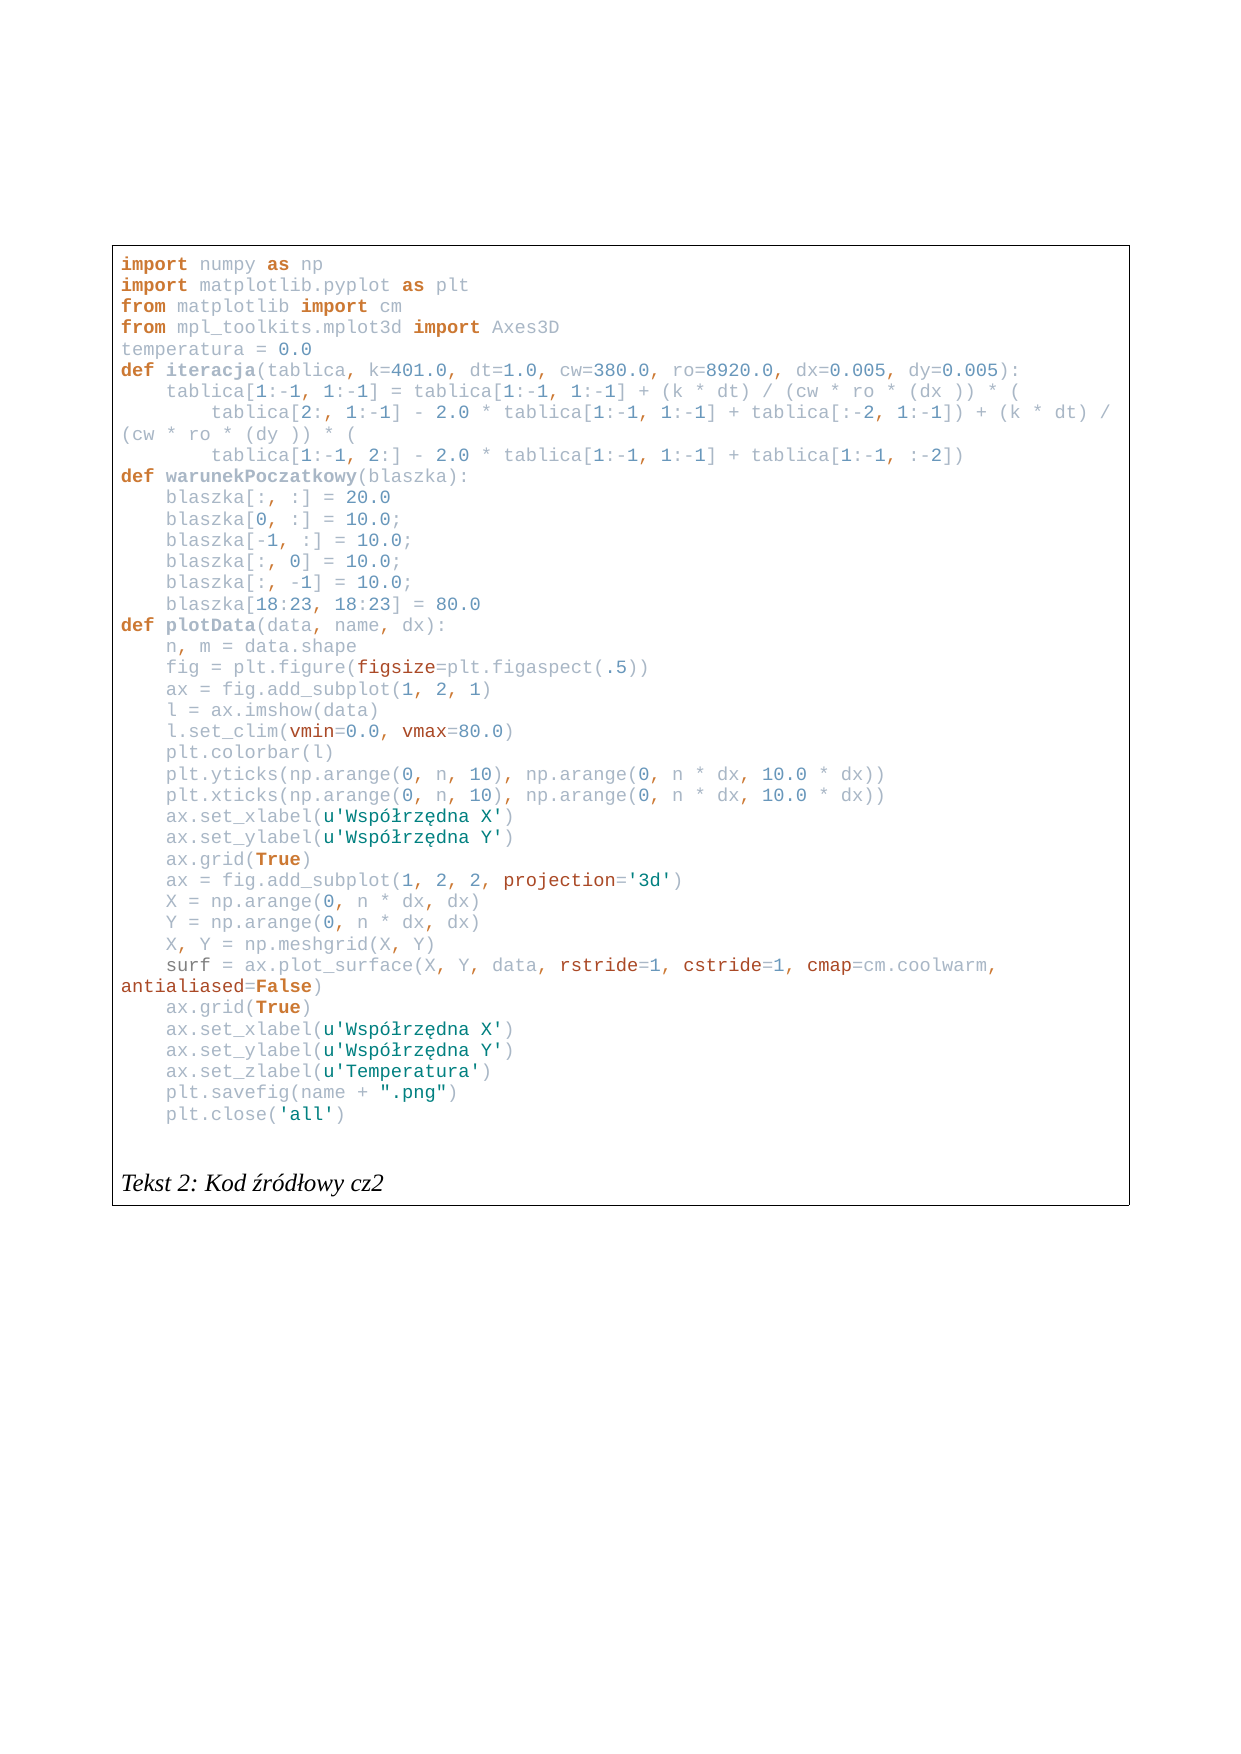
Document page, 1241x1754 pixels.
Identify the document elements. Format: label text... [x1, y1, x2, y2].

text fig = plt.figure(figsize=plt.figaspect(.5)) [121, 658, 1120, 679]
text blaszka[:, :] = 20.0 [121, 488, 1120, 509]
text ax.grid(True) [121, 849, 1120, 871]
text tablica[1:-1, 1:-1] = tablica[1:-1, 1:-1] + (k * dt) / (cw * ro * (dx )) * ( [121, 382, 1120, 403]
text blaszka[:, -1] = 10.0; [121, 573, 1120, 594]
text import matplotlib.pyplot as plt [121, 276, 1120, 297]
text import numpy as np [121, 254, 1120, 276]
text blaszka[-1, :] = 10.0; [121, 531, 1120, 552]
text ax = fig.add_subplot(1, 2, 1) [121, 679, 1120, 701]
text plt.yticks(np.arange(0, n, 10), np.arange(0, n * dx, 10.0 * dx)) [121, 764, 1120, 786]
text tablica[2:, 1:-1] - 2.0 * tablica[1:-1, 1:-1] + tablica[:-2, 1:-1]) + (k * dt) / (cw * ro * (dy )) * ( [121, 403, 1120, 446]
text ax.set_zlabel(u'Temperatura') [121, 1062, 1120, 1083]
text Y = np.arange(0, n * dx, dx) [121, 913, 1120, 934]
text ax.set_ylabel(u'Współrzędna Y') [121, 1041, 1120, 1062]
text ax.set_xlabel(u'Współrzędna X') [121, 807, 1120, 828]
text ax.grid(True) [121, 998, 1120, 1019]
text def iteracja(tablica, k=401.0, dt=1.0, cw=380.0, ro=8920.0, dx=0.005, dy=0.005): [121, 361, 1120, 382]
text blaszka[18:23, 18:23] = 80.0 [121, 594, 1120, 616]
text ax = fig.add_subplot(1, 2, 2, projection='3d') [121, 871, 1120, 892]
text from mpl_toolkits.mplot3d import Axes3D [121, 318, 1120, 339]
text plt.xticks(np.arange(0, n, 10), np.arange(0, n * dx, 10.0 * dx)) [121, 786, 1120, 807]
text blaszka[:, 0] = 10.0; [121, 552, 1120, 573]
text plt.close('all') [121, 1104, 1120, 1126]
text temperatura = 0.0 [121, 339, 1120, 361]
text def warunekPoczatkowy(blaszka): [121, 467, 1120, 488]
text X, Y = np.meshgrid(X, Y) [121, 934, 1120, 956]
text ax.set_ylabel(u'Współrzędna Y') [121, 828, 1120, 849]
text plt.colorbar(l) [121, 743, 1120, 764]
text surf = ax.plot_surface(X, Y, data, rstride=1, cstride=1, cmap=cm.coolwarm, antialiased=False) [121, 956, 1120, 998]
text ax.set_xlabel(u'Współrzędna X') [121, 1019, 1120, 1041]
text from matplotlib import cm [121, 297, 1120, 318]
text def plotData(data, name, dx): [121, 616, 1120, 637]
text n, m = data.shape [121, 637, 1120, 658]
text Tekst 2: Kod źródłowy cz2 [121, 1168, 1120, 1196]
text l = ax.imshow(data) [121, 701, 1120, 722]
text tablica[1:-1, 2:] - 2.0 * tablica[1:-1, 1:-1] + tablica[1:-1, :-2]) [121, 446, 1120, 467]
text plt.savefig(name + ".png") [121, 1083, 1120, 1104]
text X = np.arange(0, n * dx, dx) [121, 892, 1120, 913]
text l.set_clim(vmin=0.0, vmax=80.0) [121, 722, 1120, 743]
text blaszka[0, :] = 10.0; [121, 509, 1120, 531]
